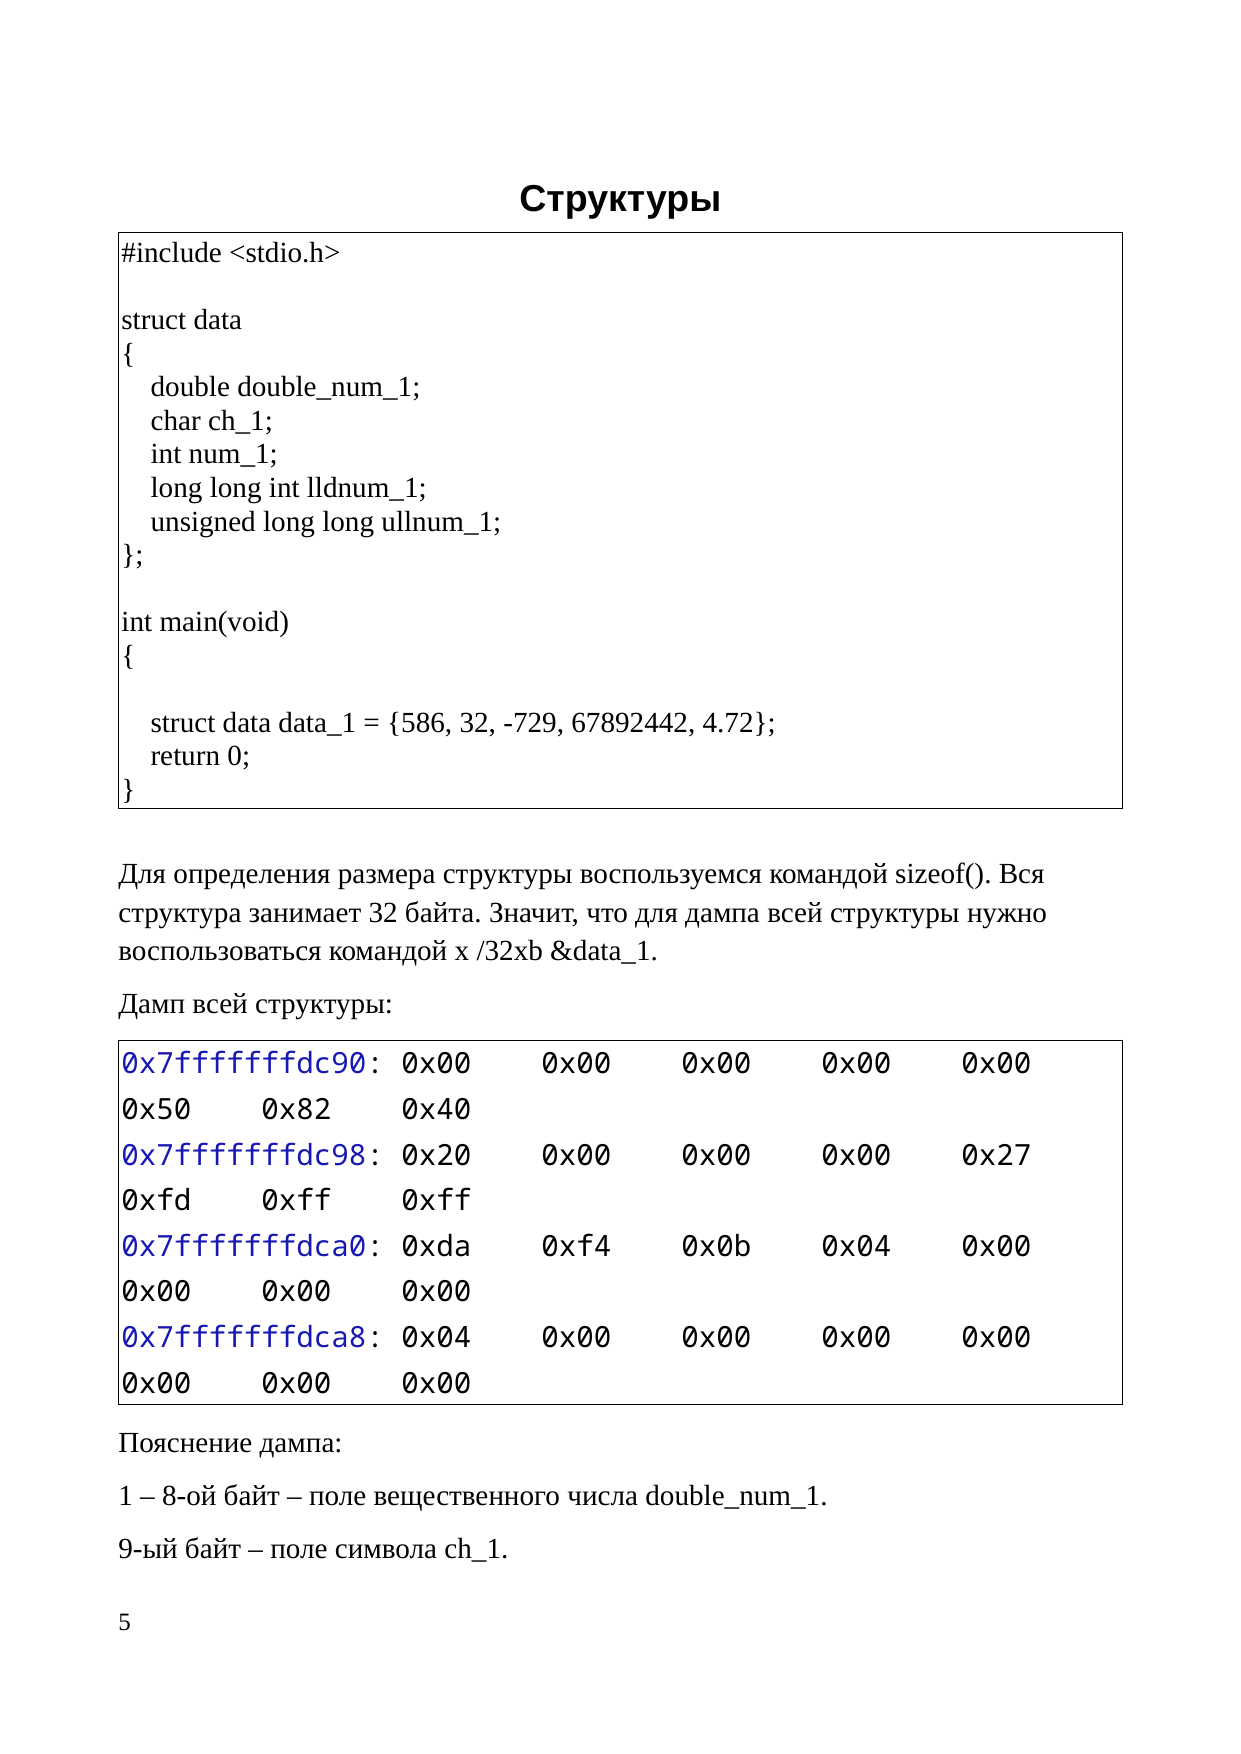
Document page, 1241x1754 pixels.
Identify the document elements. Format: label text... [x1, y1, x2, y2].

text char ch_1; [119, 400, 1122, 433]
text 0x7fffffffdc90: 0x00 0x00 0x00 0x00 0x00 0x50 0x82 0x40 0x7fffffffdc98: 0x20 0x00 0x00 0x00 0x27 0xfd 0xff 0xff 0x7fffffffdca0: 0xda 0xf4 0x0b 0x04 0x00 0x00 0x00 0x00 0x7fffffffdca8: 0x04 0x00 0x00 0x00 0x00 0x00 0x00 0x00 [119, 1041, 1122, 1404]
subtitle Структуры [118, 177, 1122, 220]
text Дамп всей структуры: [118, 986, 1122, 1020]
text int num_1; [119, 433, 1122, 467]
text 9-ый байт – поле символа ch_1. [118, 1531, 1122, 1565]
text Пояснение дампа: [118, 1425, 1122, 1459]
text long long int lldnum_1; [119, 467, 1122, 501]
text 1 – 8-ой байт – поле вещественного числа double_num_1. [118, 1478, 1122, 1512]
text struct data data_1 = {586, 32, -729, 67892442, 4.72}; [119, 702, 1122, 735]
text double double_num_1; [119, 366, 1122, 400]
text int main(void) [119, 601, 1122, 635]
text { [119, 333, 1122, 366]
text { [119, 635, 1122, 671]
text } [119, 769, 1122, 808]
text #include <stdio.h> [119, 233, 1122, 269]
text return 0; [119, 735, 1122, 769]
text unsigned long long ullnum_1; [119, 501, 1122, 534]
text }; [119, 534, 1122, 571]
text Для определения размера структуры воспользуемся командой sizeof(). Вся структура занимает 32 байта. Значит, что для дампа всей структуры нужно воспользоваться командой x /32xb &data_1. [118, 856, 1122, 967]
text struct data [119, 299, 1122, 333]
